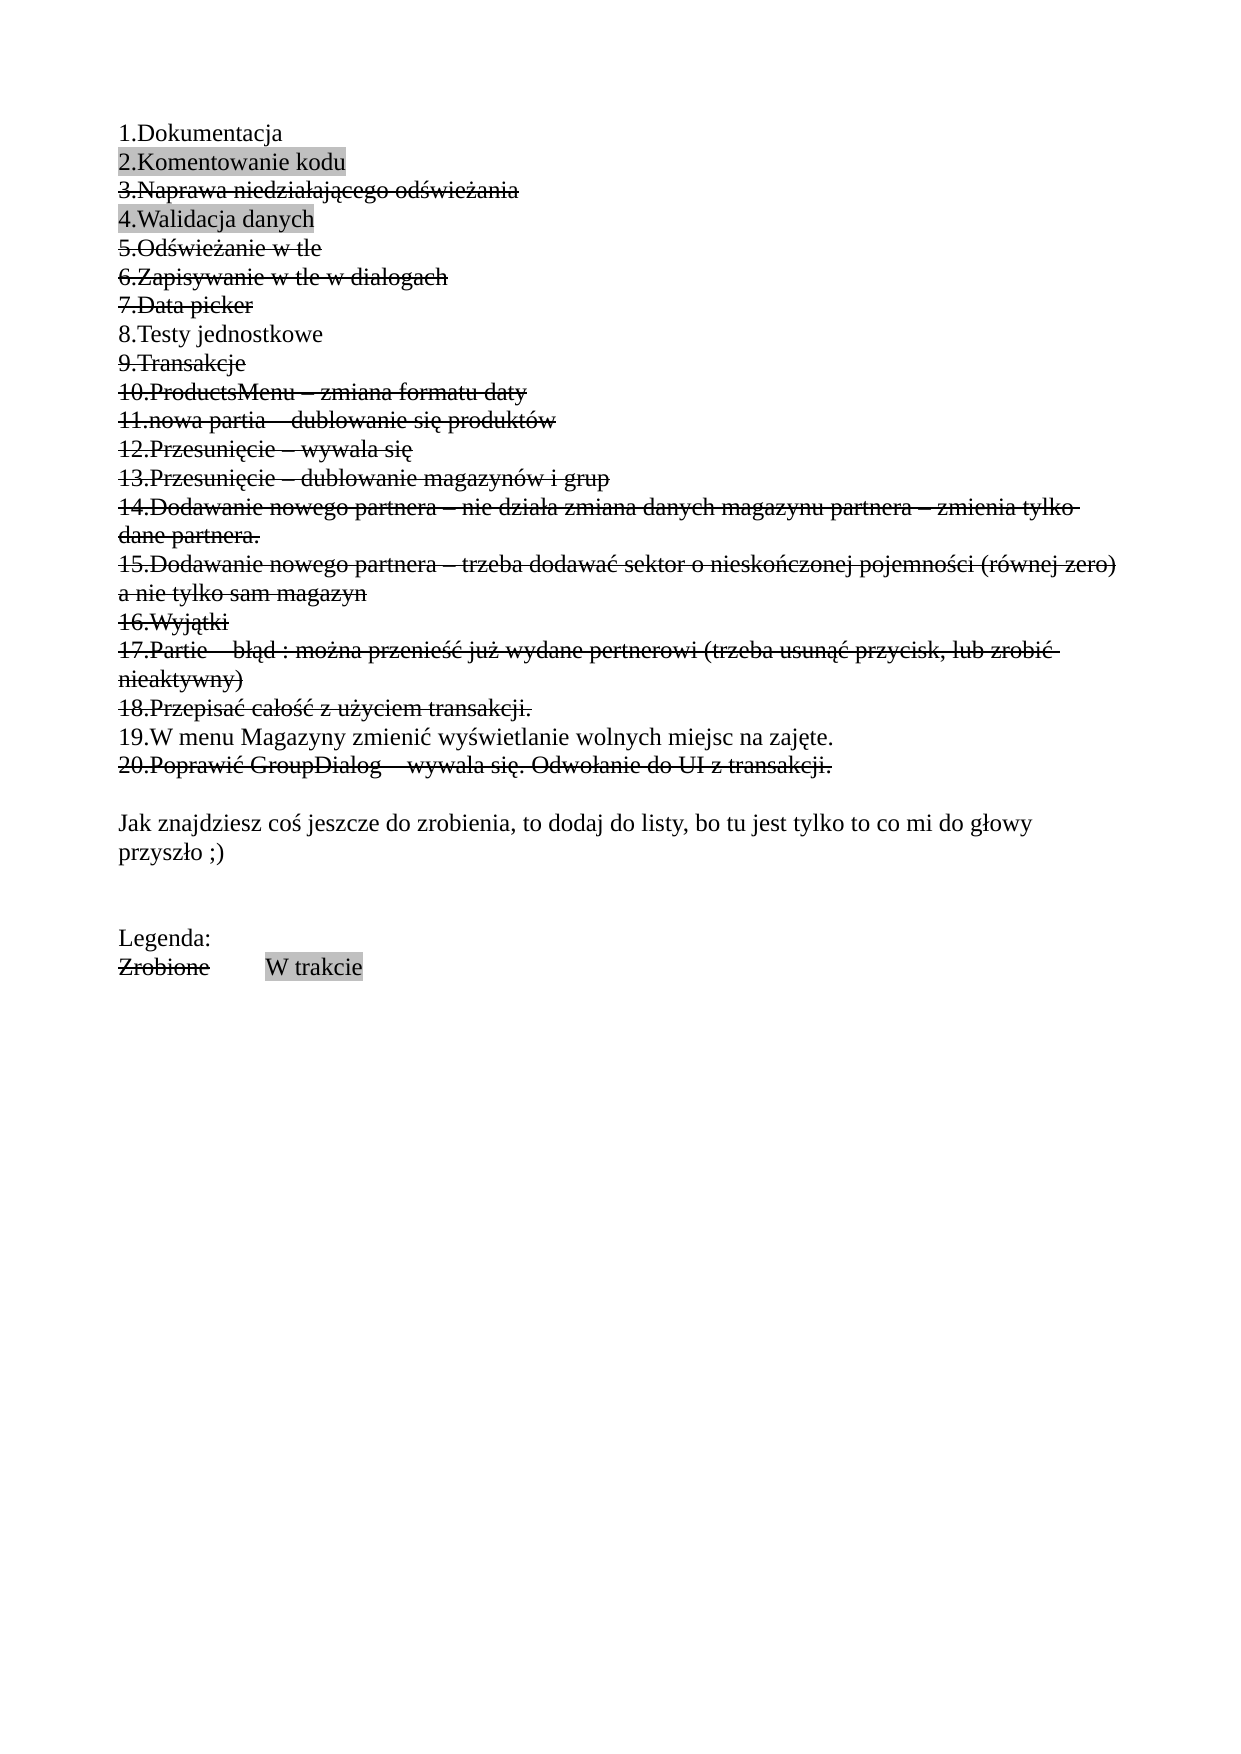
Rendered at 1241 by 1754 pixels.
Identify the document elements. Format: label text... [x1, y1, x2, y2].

list Dodawanie nowego partnera – trzeba dodawać sektor o nieskończonej pojemności (równej zero) a nie tylko sam magazyn [118, 549, 1122, 607]
list Zapisywanie w tle w dialogach [118, 262, 1122, 291]
list Wyjątki [118, 607, 1122, 636]
list Przepisać całość z użyciem transakcji. [118, 693, 1122, 722]
list Data picker [118, 291, 1122, 319]
list nowa partia – dublowanie się produktów [118, 406, 1122, 434]
list Partie – błąd : można przenieść już wydane pertnerowi (trzeba usunąć przycisk, lub zrobić nieaktywny) [118, 636, 1122, 693]
list W menu Magazyny zmienić wyświetlanie wolnych miejsc na zajęte. [118, 722, 1122, 751]
list Dodawanie nowego partnera – nie działa zmiana danych magazynu partnera – zmienia tylko dane partnera. [118, 492, 1122, 549]
list Przesunięcie – wywala się [118, 434, 1122, 463]
list Poprawić GroupDialog – wywala się. Odwołanie do UI z transakcji. [118, 751, 1122, 779]
text Legenda: [118, 923, 1122, 952]
text Zrobione W trakcie [118, 952, 1122, 981]
list Transakcje [118, 348, 1122, 377]
list Walidacja danych [118, 204, 1122, 233]
list Komentowanie kodu [118, 147, 1122, 176]
list Testy jednostkowe [118, 319, 1122, 348]
list Naprawa niedziałającego odświeżania [118, 176, 1122, 204]
list Dokumentacja [118, 118, 1122, 147]
text Jak znajdziesz coś jeszcze do zrobienia, to dodaj do listy, bo tu jest tylko to co mi do głowy przyszło ;) [118, 808, 1122, 866]
list ProductsMenu – zmiana formatu daty [118, 377, 1122, 406]
list Odświeżanie w tle [118, 233, 1122, 262]
list Przesunięcie – dublowanie magazynów i grup [118, 463, 1122, 492]
